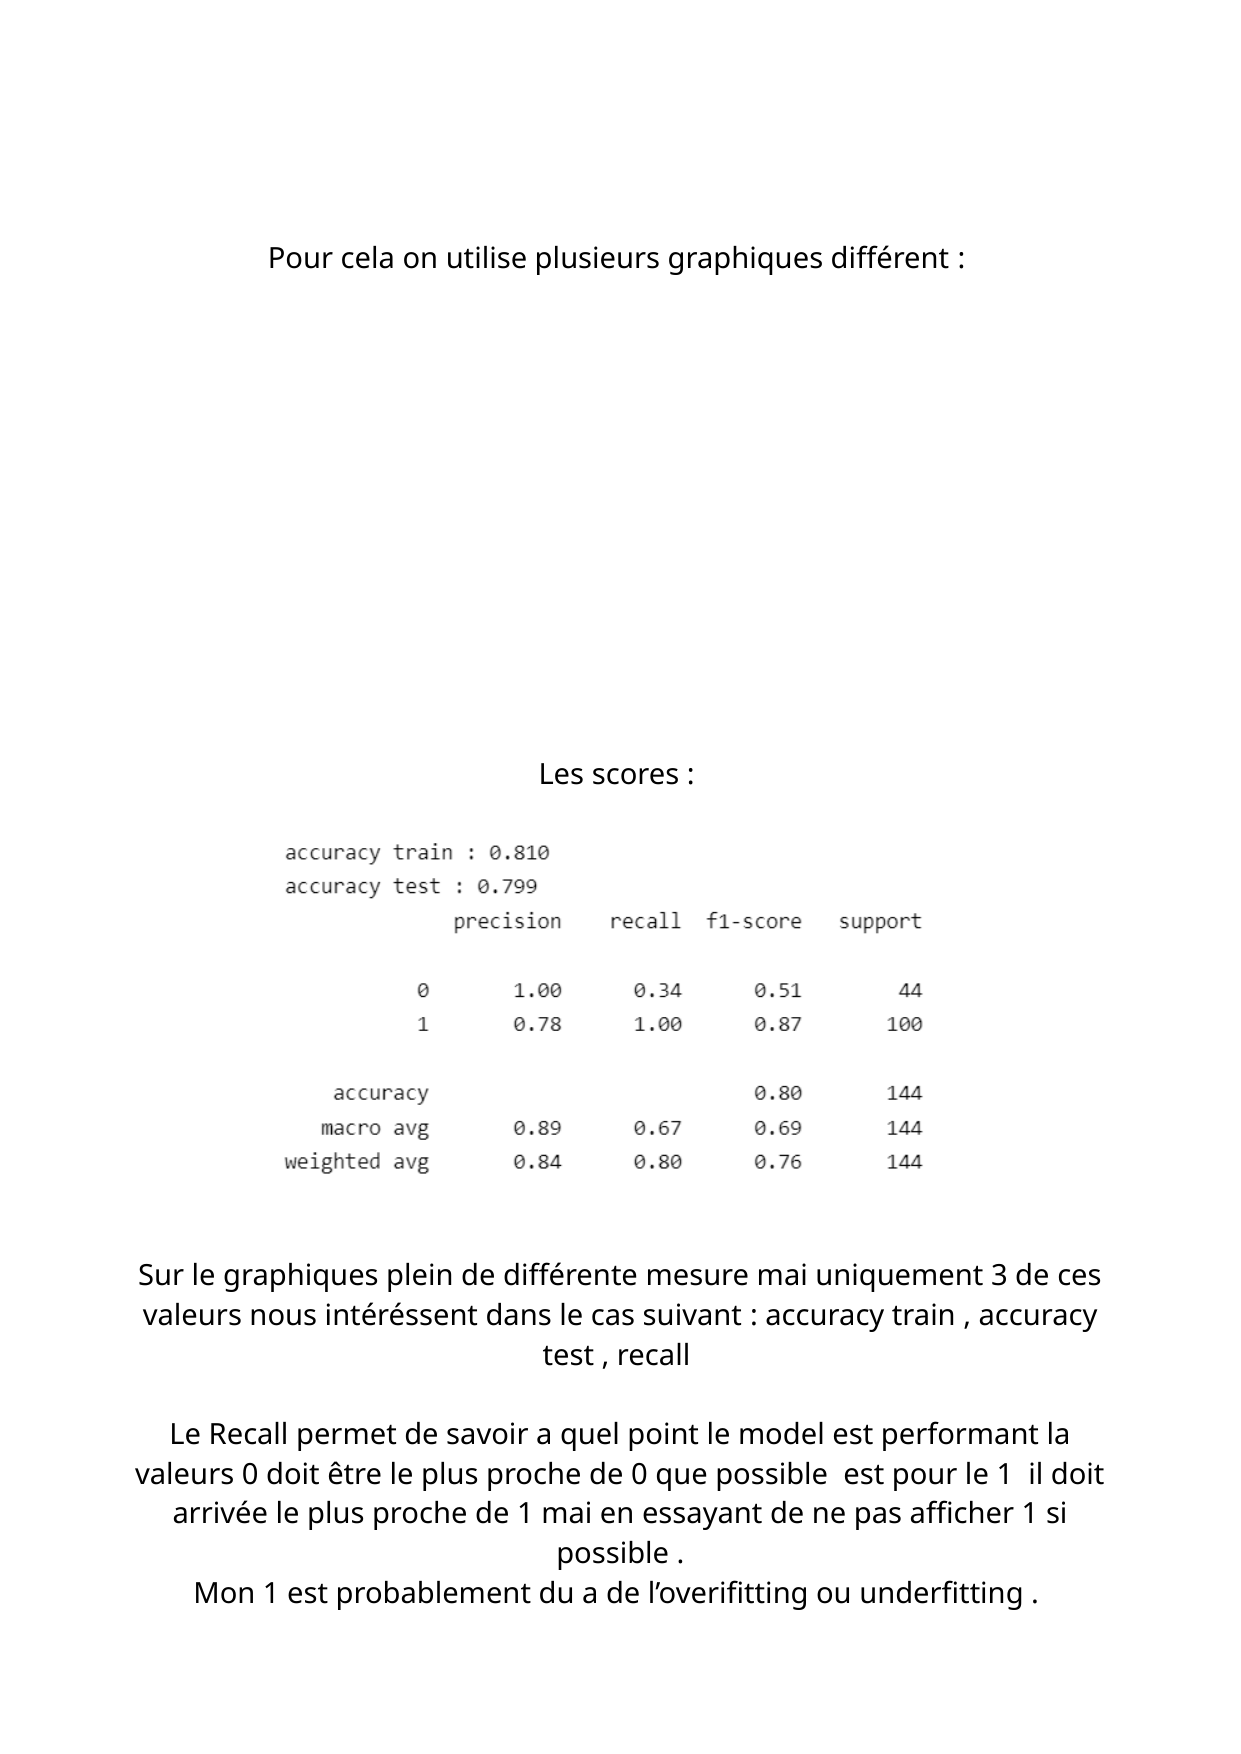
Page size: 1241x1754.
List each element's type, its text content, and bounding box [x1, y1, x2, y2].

text Les scores : [118, 753, 1122, 793]
text Le Recall permet de savoir a quel point le model est performant la valeurs 0 doit être le plus proche de 0 que possible est pour le 1 il doit arrivée le plus proche de 1 mai en essayant de ne pas afficher 1 si possible . [118, 1413, 1122, 1572]
text Sur le graphiques plein de différente mesure mai uniquement 3 de ces valeurs nous intéréssent dans le cas suivant : accuracy train , accuracy test , recall [118, 1255, 1122, 1374]
picture [231, 832, 1009, 1215]
text Pour cela on utilise plusieurs graphiques différent : [118, 237, 1122, 277]
text Mon 1 est probablement du a de l’overifitting ou underfitting . [118, 1572, 1122, 1612]
